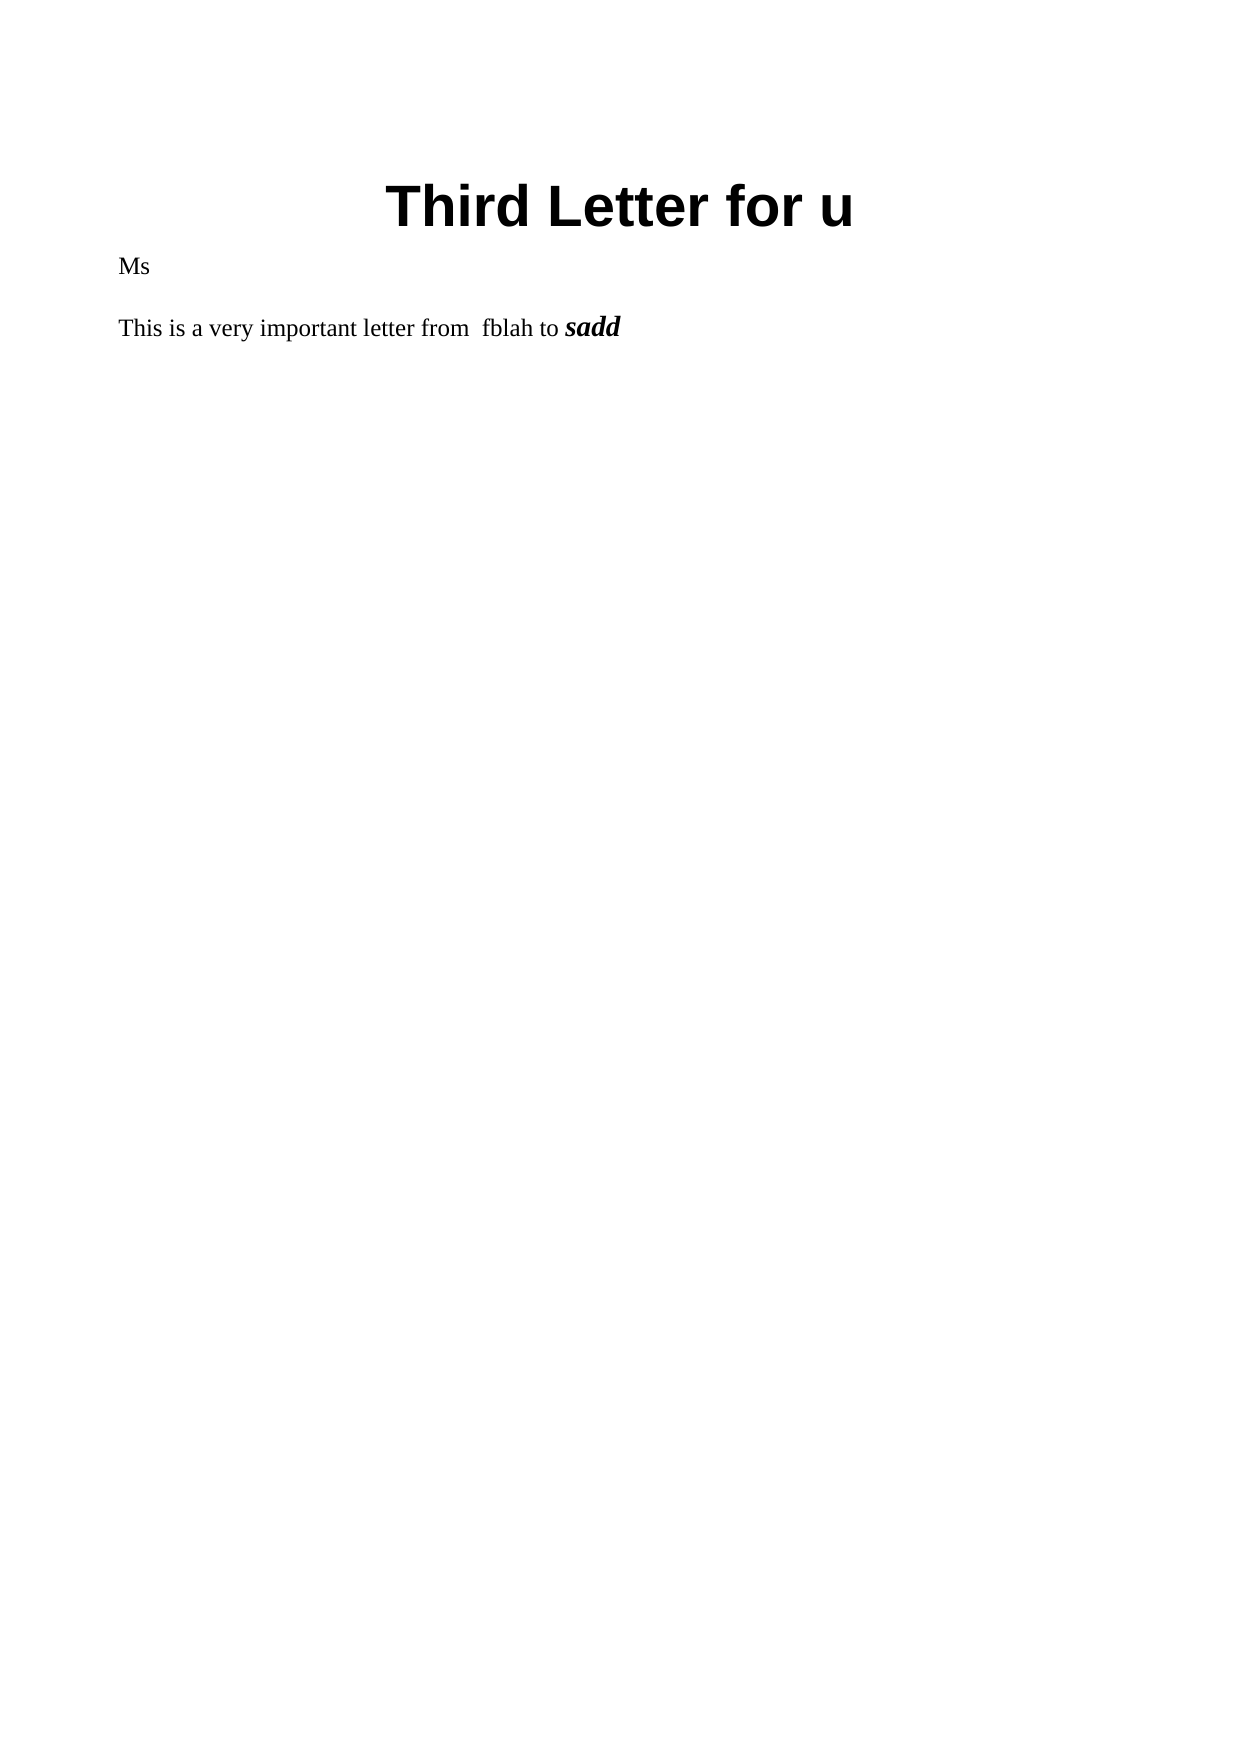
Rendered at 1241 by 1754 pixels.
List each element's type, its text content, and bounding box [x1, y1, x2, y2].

text Ms [118, 251, 1122, 280]
title Third Letter for u [118, 172, 1122, 239]
text This is a very important letter from fblah to sadd [118, 309, 1122, 342]
